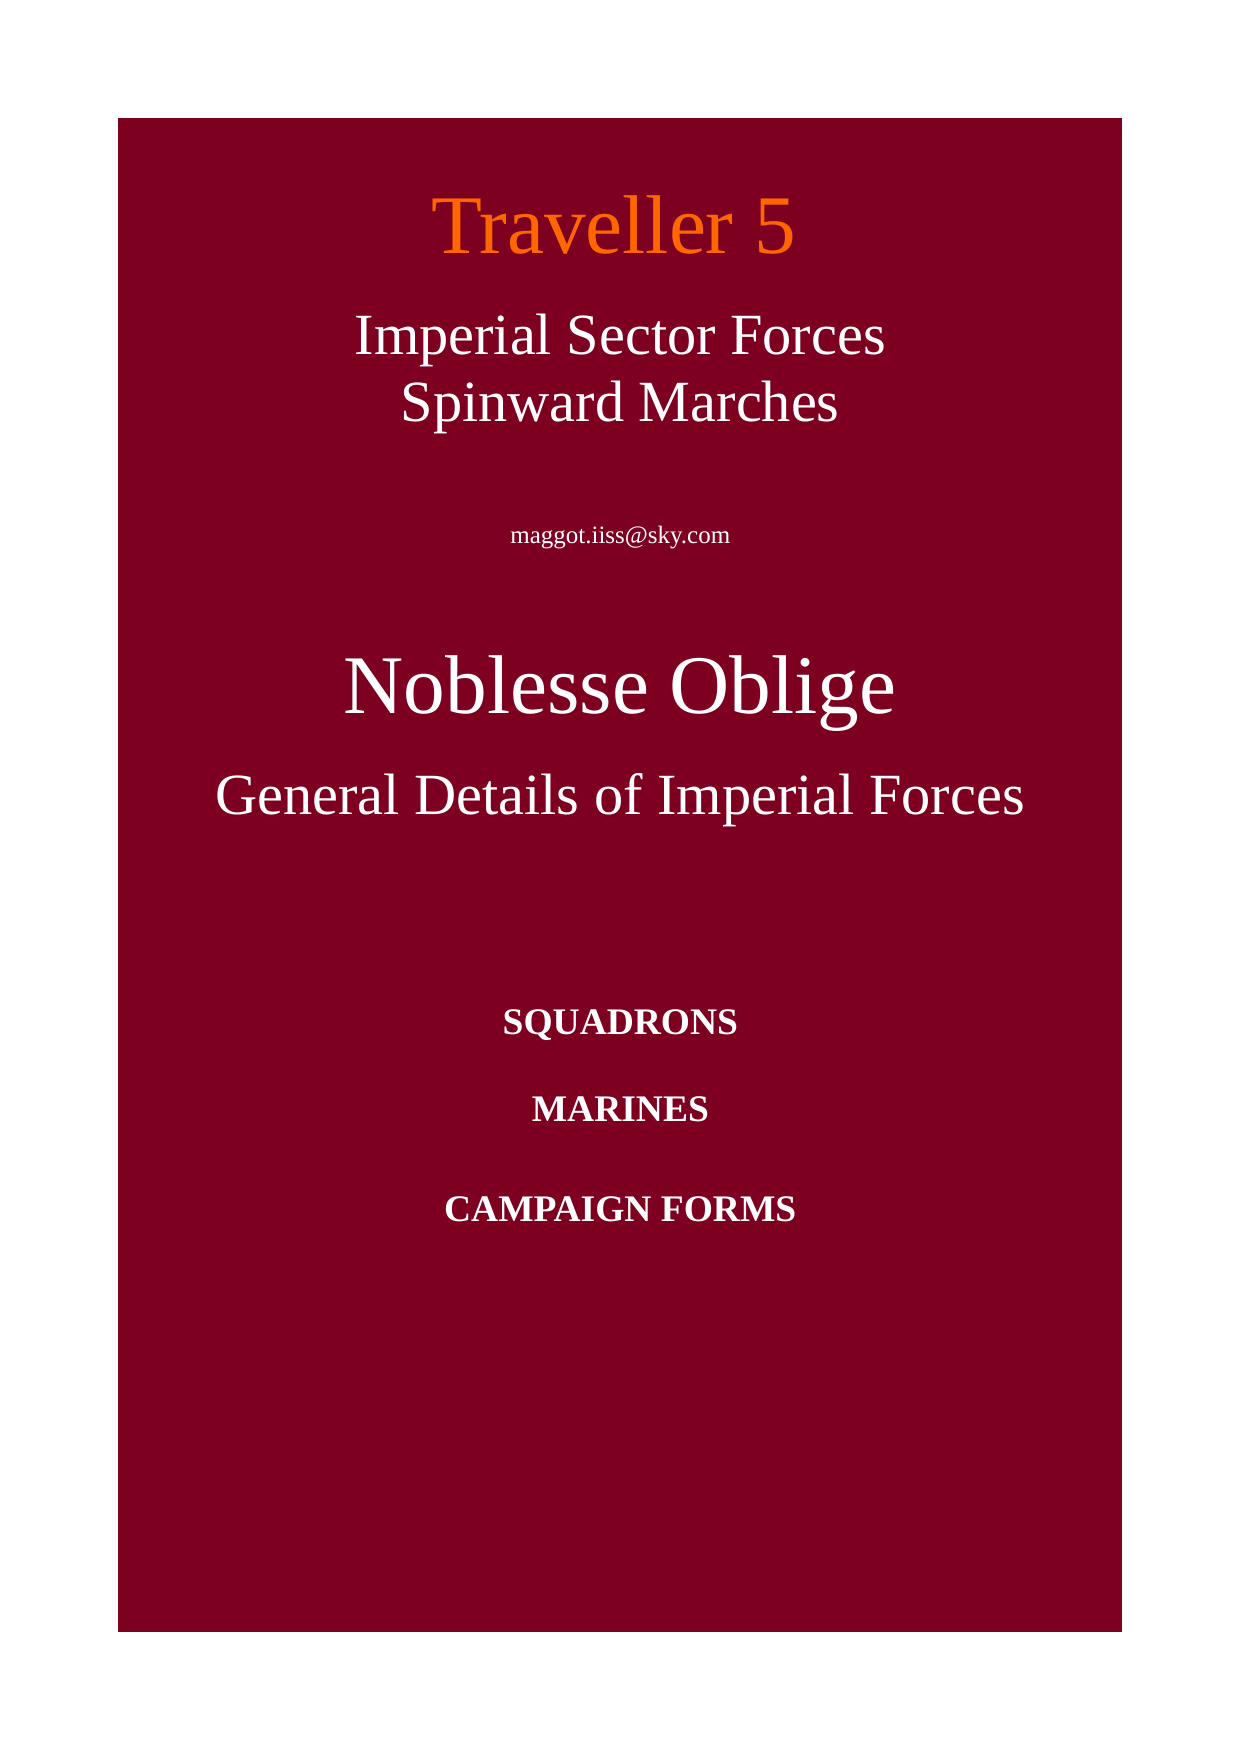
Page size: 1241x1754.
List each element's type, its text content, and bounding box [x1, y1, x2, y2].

text MARINES [118, 1086, 1122, 1129]
text Noblesse Oblige [118, 636, 1122, 731]
text maggot.iiss@sky.com [118, 521, 1122, 549]
text Imperial Sector Forces [118, 300, 1122, 367]
text Traveller 5 [118, 176, 1122, 271]
text SQUADRONS [118, 1000, 1122, 1043]
text General Details of Imperial Forces [118, 760, 1122, 827]
text Spinward Marches [118, 367, 1122, 434]
text CAMPAIGN FORMS [118, 1187, 1122, 1230]
